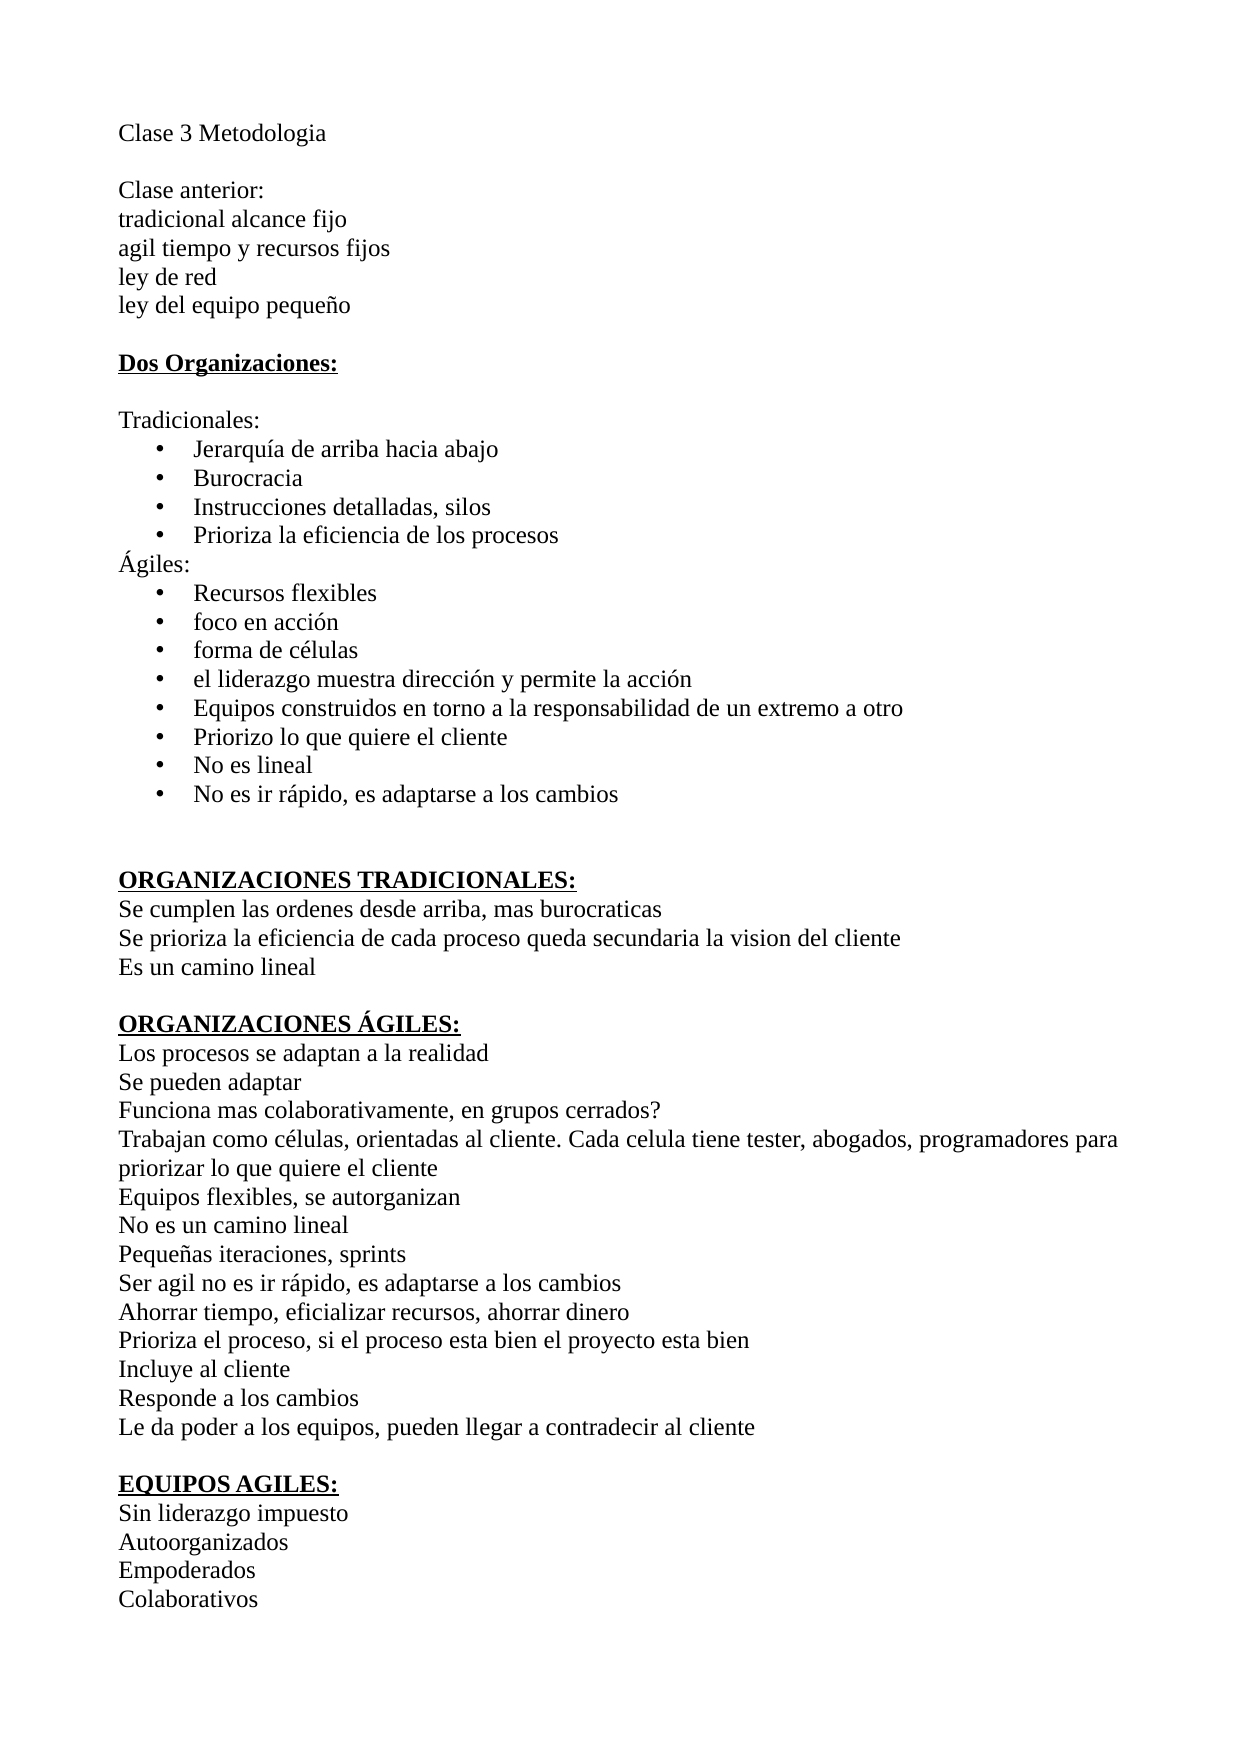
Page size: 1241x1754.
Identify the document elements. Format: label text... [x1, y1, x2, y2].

text Equipos flexibles, se autorganizan [118, 1182, 1122, 1211]
list No es lineal [156, 751, 1122, 779]
text Prioriza el proceso, si el proceso esta bien el proyecto esta bien [118, 1326, 1122, 1354]
text No es un camino lineal [118, 1211, 1122, 1239]
text agil tiempo y recursos fijos [118, 233, 1122, 262]
text Autoorganizados [118, 1527, 1122, 1556]
list forma de células [156, 636, 1122, 664]
text Pequeñas iteraciones, sprints [118, 1239, 1122, 1268]
text Clase 3 Metodologia [118, 118, 1122, 147]
text ORGANIZACIONES TRADICIONALES: [118, 866, 1122, 894]
list Recursos flexibles [156, 578, 1122, 607]
list No es ir rápido, es adaptarse a los cambios [156, 779, 1122, 808]
text Se cumplen las ordenes desde arriba, mas burocraticas [118, 894, 1122, 923]
list Burocracia [156, 463, 1122, 492]
text Responde a los cambios [118, 1383, 1122, 1412]
text Ágiles: [118, 549, 1122, 578]
list Priorizo lo que quiere el cliente [156, 722, 1122, 751]
list Instrucciones detalladas, silos [156, 492, 1122, 521]
text Se prioriza la eficiencia de cada proceso queda secundaria la vision del cliente [118, 923, 1122, 952]
text ley de red [118, 262, 1122, 291]
text Funciona mas colaborativamente, en grupos cerrados? [118, 1096, 1122, 1124]
text Trabajan como células, orientadas al cliente. Cada celula tiene tester, abogados, programadores para priorizar lo que quiere el cliente [118, 1124, 1122, 1182]
list Equipos construidos en torno a la responsabilidad de un extremo a otro [156, 693, 1122, 722]
text Es un camino lineal [118, 952, 1122, 981]
text EQUIPOS AGILES: [118, 1469, 1122, 1498]
list Prioriza la eficiencia de los procesos [156, 521, 1122, 549]
list el liderazgo muestra dirección y permite la acción [156, 664, 1122, 693]
text Clase anterior: [118, 176, 1122, 204]
list foco en acción [156, 607, 1122, 636]
text Se pueden adaptar [118, 1067, 1122, 1096]
text Colaborativos [118, 1584, 1122, 1613]
text Le da poder a los equipos, pueden llegar a contradecir al cliente [118, 1412, 1122, 1441]
text Incluye al cliente [118, 1354, 1122, 1383]
text Ahorrar tiempo, eficializar recursos, ahorrar dinero [118, 1297, 1122, 1326]
list Jerarquía de arriba hacia abajo [156, 434, 1122, 463]
text Dos Organizaciones: [118, 348, 1122, 377]
text Los procesos se adaptan a la realidad [118, 1038, 1122, 1067]
text Empoderados [118, 1556, 1122, 1584]
text Tradicionales: [118, 406, 1122, 434]
text tradicional alcance fijo [118, 204, 1122, 233]
text Ser agil no es ir rápido, es adaptarse a los cambios [118, 1268, 1122, 1297]
text Sin liderazgo impuesto [118, 1498, 1122, 1527]
text ORGANIZACIONES ÁGILES: [118, 1009, 1122, 1038]
text ley del equipo pequeño [118, 291, 1122, 319]
